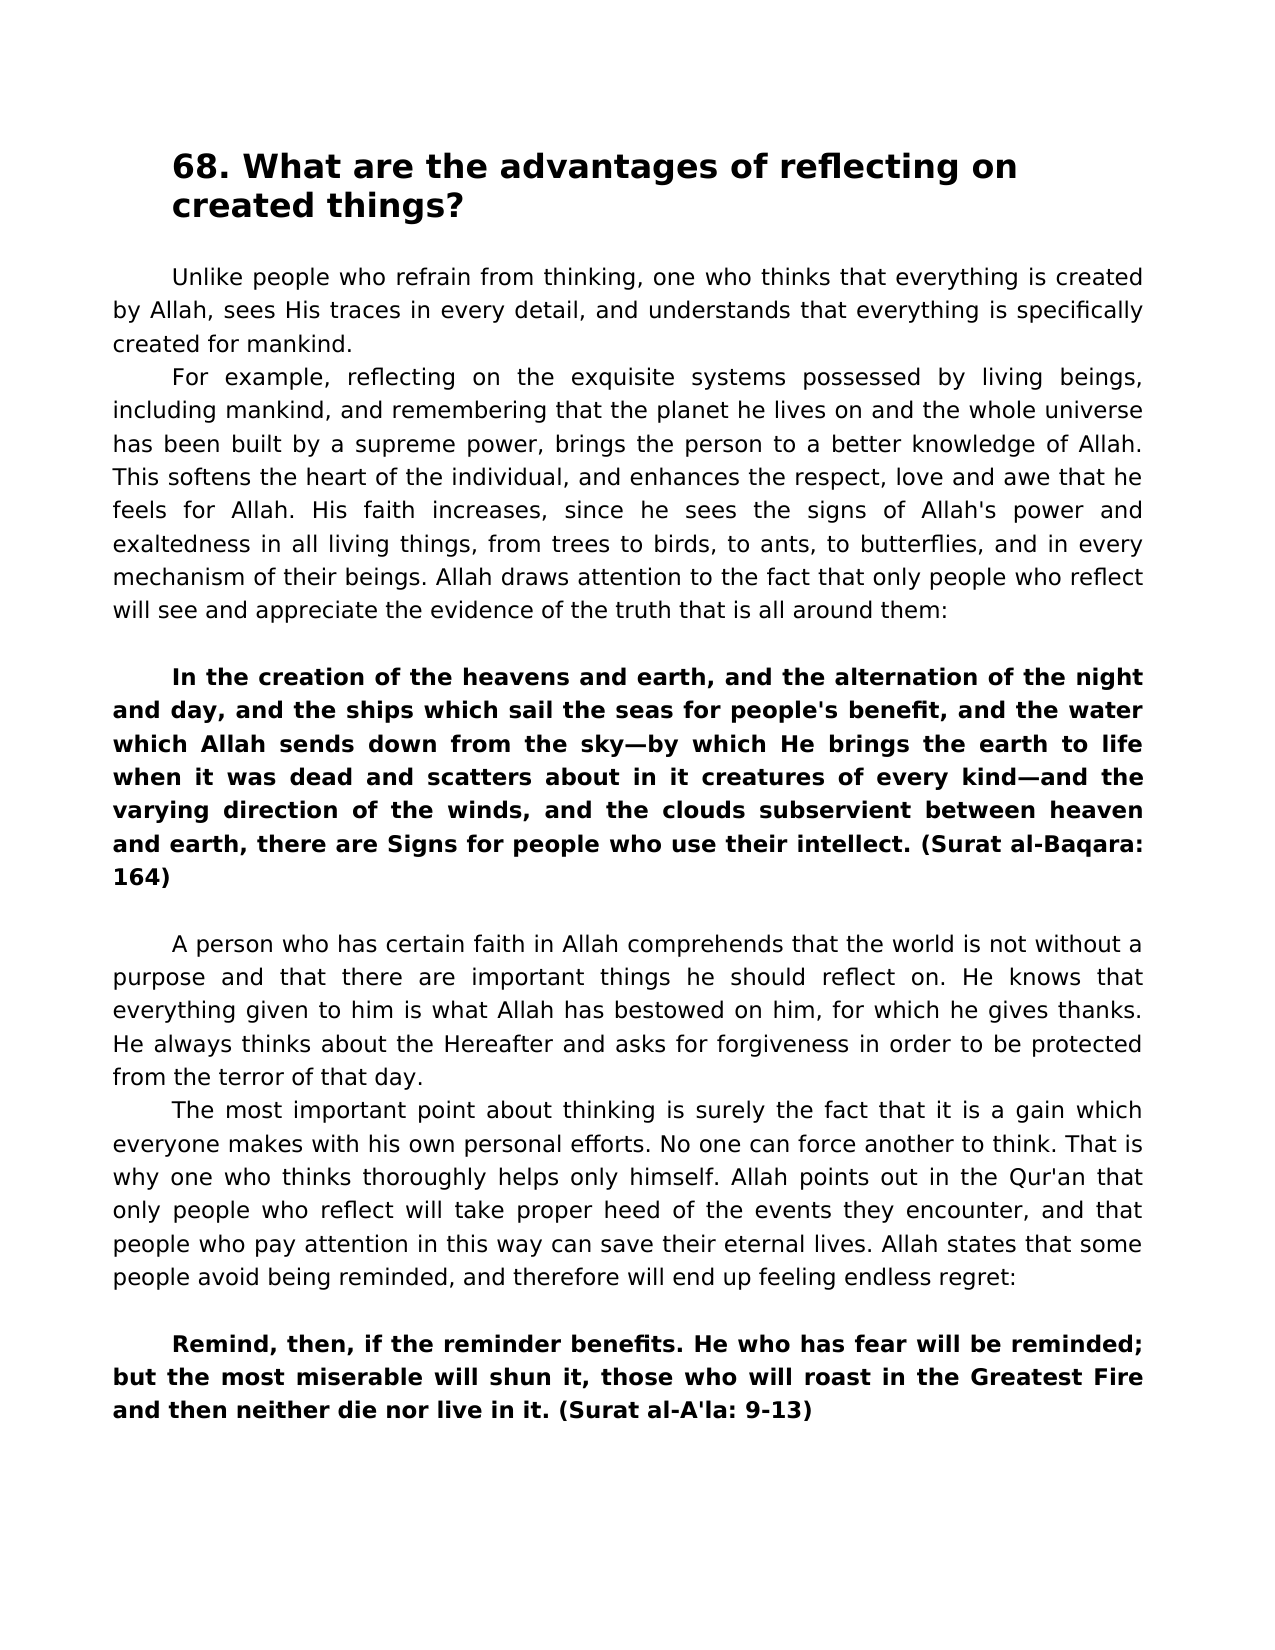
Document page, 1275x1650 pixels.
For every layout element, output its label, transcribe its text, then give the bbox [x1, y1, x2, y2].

text In the creation of the heavens and earth, and the alternation of the night and day, and the ships which sail the seas for people's benefit, and the water which Allah sends down from the sky—by which He brings the earth to life when it was dead and scatters about in it creatures of every kind—and the varying direction of the winds, and the clouds subservient between heaven and earth, there are Signs for people who use their intellect. (Surat al-Baqara: 164) [112, 659, 1145, 892]
text 68. What are the advantages of reflecting on [112, 148, 1145, 186]
text The most important point about thinking is surely the fact that it is a gain which everyone makes with his own personal efforts. No one can force another to think. That is why one who thinks thoroughly helps only himself. Allah points out in the Qur'an that only people who reflect will take proper heed of the events they encounter, and that people who pay attention in this way can save their eternal lives. Allah states that some people avoid being reminded, and therefore will end up feeling endless regret: [112, 1092, 1145, 1292]
text Unlike people who refrain from thinking, one who thinks that everything is created by Allah, sees His traces in every detail, and understands that everything is specifically created for mankind. [112, 259, 1145, 359]
text Remind, then, if the reminder benefits. He who has fear will be reminded; but the most miserable will shun it, those who will roast in the Greatest Fire and then neither die nor live in it. (Surat al-A'la: 9-13) [112, 1325, 1145, 1425]
text For example, reflecting on the exquisite systems possessed by living beings, including mankind, and remembering that the planet he lives on and the whole universe has been built by a supreme power, brings the person to a better knowledge of Allah. This softens the heart of the individual, and enhances the respect, love and awe that he feels for Allah. His faith increases, since he sees the signs of Allah's power and exaltedness in all living things, from trees to birds, to ants, to butterflies, and in every mechanism of their beings. Allah draws attention to the fact that only people who reflect will see and appreciate the evidence of the truth that is all around them: [112, 359, 1145, 625]
text created things? [112, 186, 1145, 225]
text A person who has certain faith in Allah comprehends that the world is not without a purpose and that there are important things he should reflect on. He knows that everything given to him is what Allah has bestowed on him, for which he gives thanks. He always thinks about the Hereafter and asks for forgiveness in order to be protected from the terror of that day. [112, 925, 1145, 1092]
